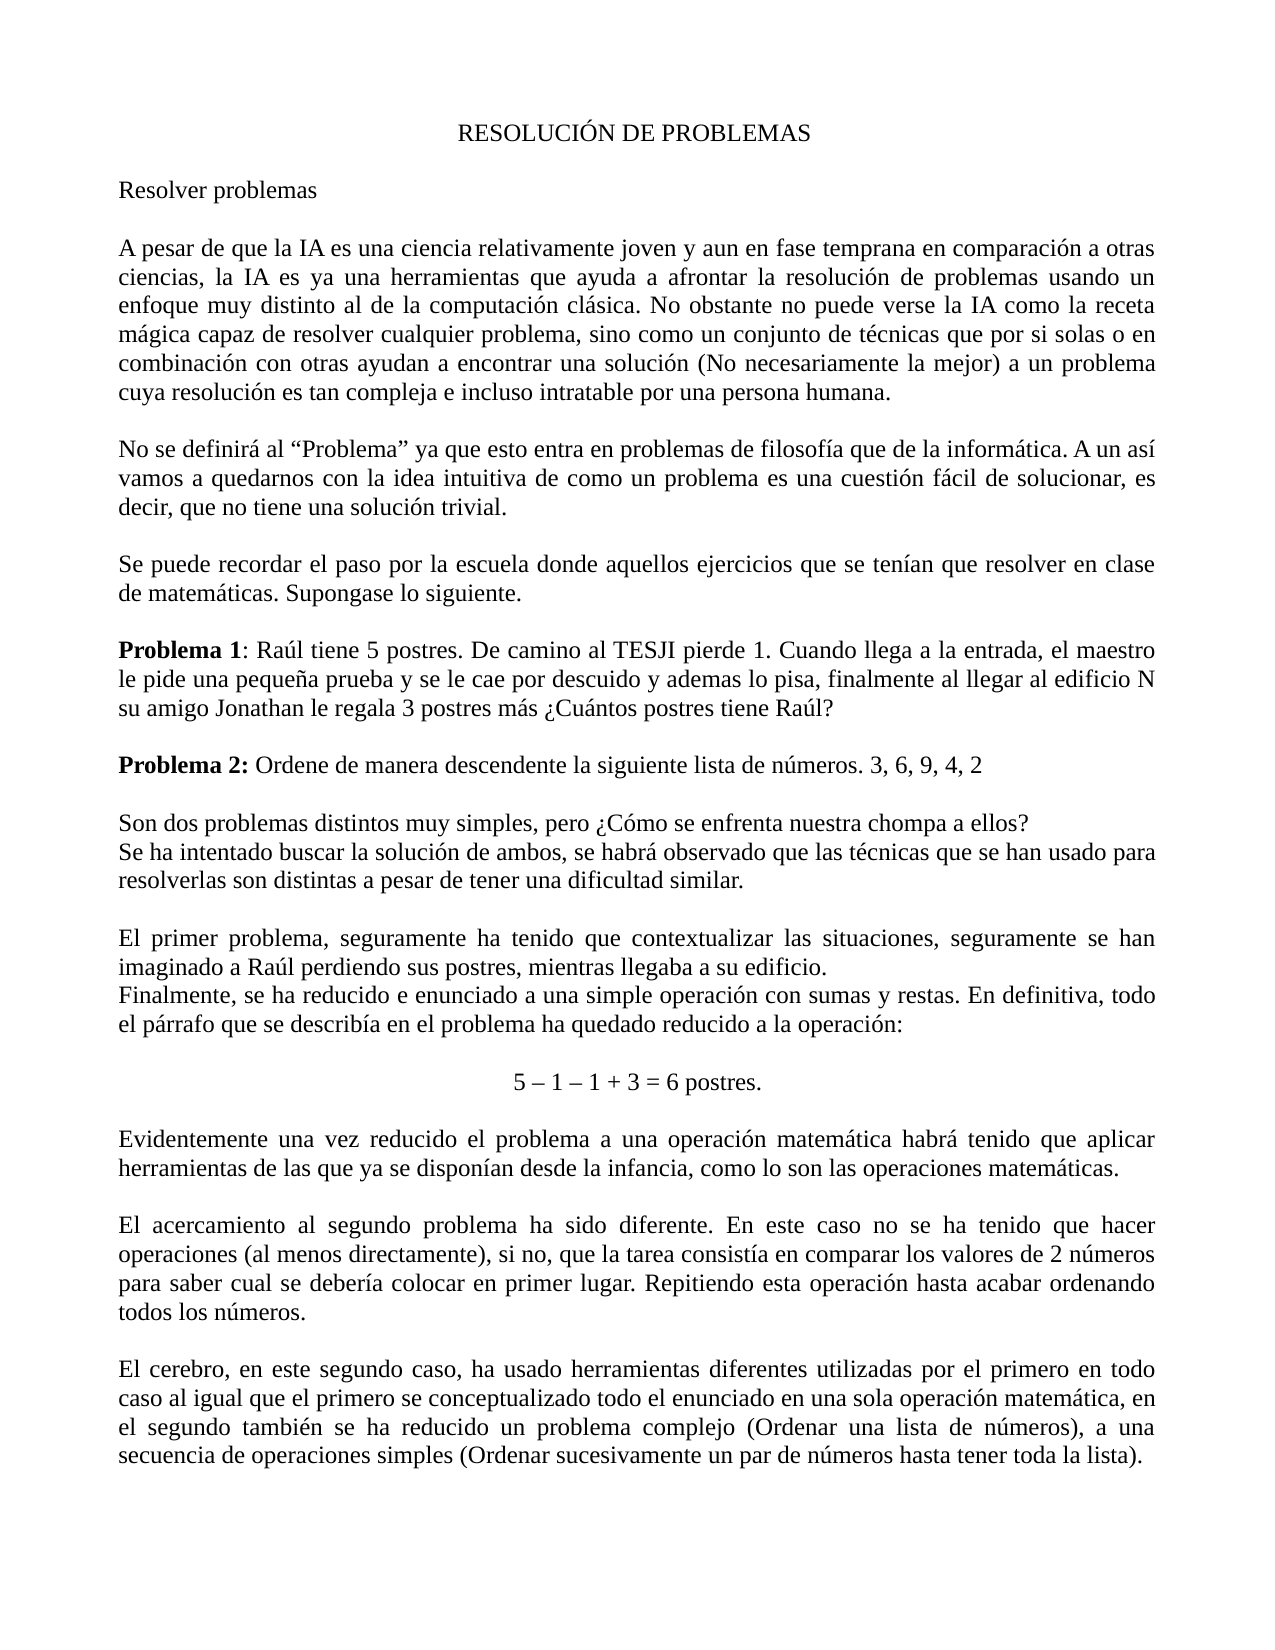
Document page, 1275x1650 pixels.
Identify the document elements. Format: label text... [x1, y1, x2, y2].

text El primer problema, seguramente ha tenido que contextualizar las situaciones, seguramente se han imaginado a Raúl perdiendo sus postres, mientras llegaba a su edificio. [118, 923, 1157, 981]
text Evidentemente una vez reducido el problema a una operación matemática habrá tenido que aplicar herramientas de las que ya se disponían desde la infancia, como lo son las operaciones matemáticas. [118, 1124, 1157, 1182]
text Resolver problemas [118, 176, 1157, 204]
text 5 – 1 – 1 + 3 = 6 postres. [118, 1067, 1157, 1096]
text No se definirá al “Problema” ya que esto entra en problemas de filosofía que de la informática. A un así vamos a quedarnos con la idea intuitiva de como un problema es una cuestión fácil de solucionar, es decir, que no tiene una solución trivial. [118, 434, 1157, 521]
text Problema 1: Raúl tiene 5 postres. De camino al TESJI pierde 1. Cuando llega a la entrada, el maestro le pide una pequeña prueba y se le cae por descuido y ademas lo pisa, finalmente al llegar al edificio N su amigo Jonathan le regala 3 postres más ¿Cuántos postres tiene Raúl? [118, 636, 1157, 722]
text Se ha intentado buscar la solución de ambos, se habrá observado que las técnicas que se han usado para resolverlas son distintas a pesar de tener una dificultad similar. [118, 837, 1157, 894]
text A pesar de que la IA es una ciencia relativamente joven y aun en fase temprana en comparación a otras ciencias, la IA es ya una herramientas que ayuda a afrontar la resolución de problemas usando un enfoque muy distinto al de la computación clásica. No obstante no puede verse la IA como la receta mágica capaz de resolver cualquier problema, sino como un conjunto de técnicas que por si solas o en combinación con otras ayudan a encontrar una solución (No necesariamente la mejor) a un problema cuya resolución es tan compleja e incluso intratable por una persona humana. [118, 233, 1157, 406]
text El cerebro, en este segundo caso, ha usado herramientas diferentes utilizadas por el primero en todo caso al igual que el primero se conceptualizado todo el enunciado en una sola operación matemática, en el segundo también se ha reducido un problema complejo (Ordenar una lista de números), a una secuencia de operaciones simples (Ordenar sucesivamente un par de números hasta tener toda la lista). [118, 1354, 1157, 1469]
text Problema 2: Ordene de manera descendente la siguiente lista de números. 3, 6, 9, 4, 2 [118, 751, 1157, 779]
text Se puede recordar el paso por la escuela donde aquellos ejercicios que se tenían que resolver en clase de matemáticas. Supongase lo siguiente. [118, 549, 1157, 607]
text RESOLUCIÓN DE PROBLEMAS [118, 118, 1157, 147]
text Son dos problemas distintos muy simples, pero ¿Cómo se enfrenta nuestra chompa a ellos? [118, 808, 1157, 837]
text Finalmente, se ha reducido e enunciado a una simple operación con sumas y restas. En definitiva, todo el párrafo que se describía en el problema ha quedado reducido a la operación: [118, 981, 1157, 1038]
text El acercamiento al segundo problema ha sido diferente. En este caso no se ha tenido que hacer operaciones (al menos directamente), si no, que la tarea consistía en comparar los valores de 2 números para saber cual se debería colocar en primer lugar. Repitiendo esta operación hasta acabar ordenando todos los números. [118, 1211, 1157, 1326]
